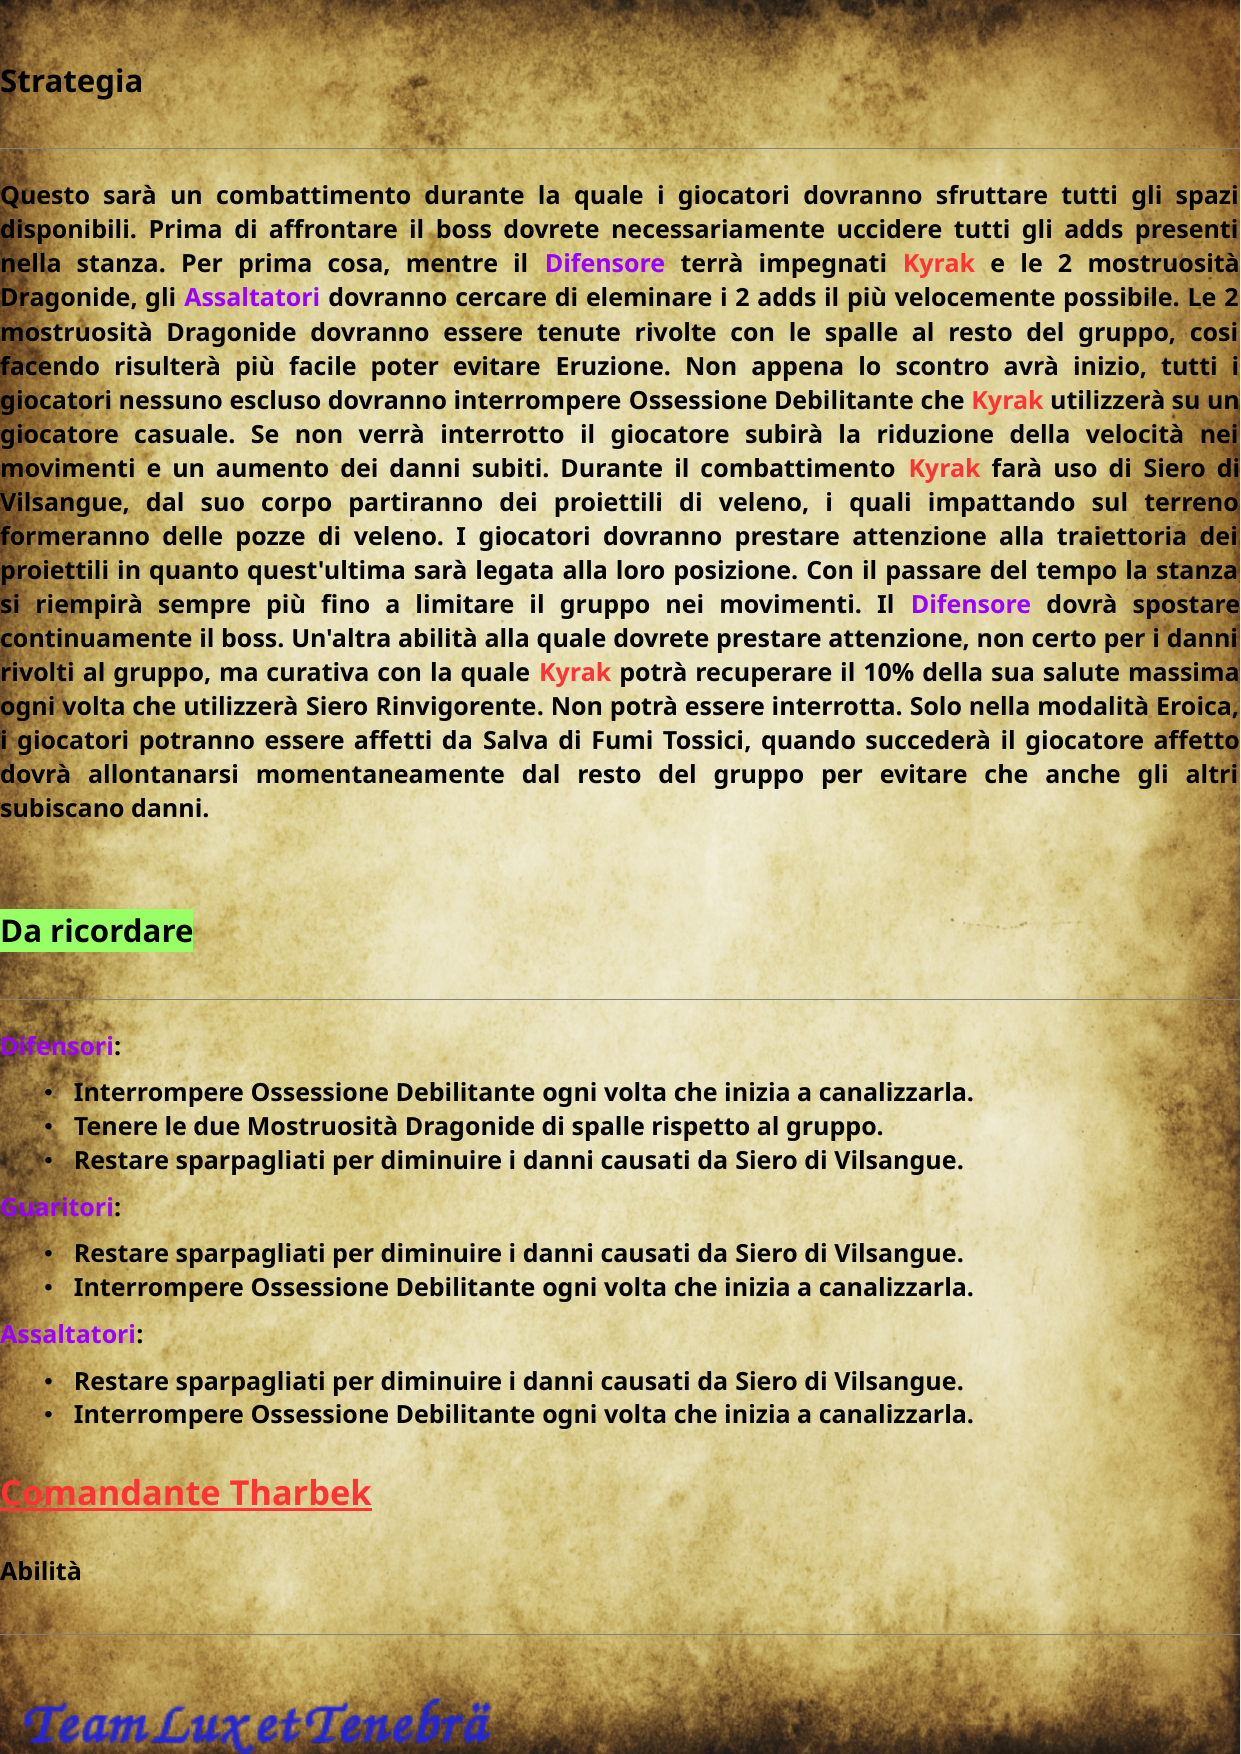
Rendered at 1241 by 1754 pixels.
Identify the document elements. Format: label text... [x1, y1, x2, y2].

subtitle Strategia [0, 59, 1240, 102]
text Questo sarà un combattimento durante la quale i giocatori dovranno sfruttare tutti gli spazi disponibili. Prima di affrontare il boss dovrete necessariamente uccidere tutti gli adds presenti nella stanza. Per prima cosa, mentre il Difensore terrà impegnati Kyrak e le 2 mostruosità Dragonide, gli Assaltatori dovranno cercare di eleminare i 2 adds il più velocemente possibile. Le 2 mostruosità Dragonide dovranno essere tenute rivolte con le spalle al resto del gruppo, cosi facendo risulterà più facile poter evitare Eruzione. Non appena lo scontro avrà inizio, tutti i giocatori nessuno escluso dovranno interrompere Ossessione Debilitante che Kyrak utilizzerà su un giocatore casuale. Se non verrà interrotto il giocatore subirà la riduzione della velocità nei movimenti e un aumento dei danni subiti. Durante il combattimento Kyrak farà uso di Siero di Vilsangue, dal suo corpo partiranno dei proiettili di veleno, i quali impattando sul terreno formeranno delle pozze di veleno. I giocatori dovranno prestare attenzione alla traiettoria dei proiettili in quanto quest'ultima sarà legata alla loro posizione. Con il passare del tempo la stanza si riempirà sempre più fino a limitare il gruppo nei movimenti. Il Difensore dovrà spostare continuamente il boss. Un'altra abilità alla quale dovrete prestare attenzione, non certo per i danni rivolti al gruppo, ma curativa con la quale Kyrak potrà recuperare il 10% della sua salute massima ogni volta che utilizzerà Siero Rinvigorente. Non potrà essere interrotta. Solo nella modalità Eroica, i giocatori potranno essere affetti da Salva di Fumi Tossici, quando succederà il giocatore affetto dovrà allontanarsi momentaneamente dal resto del gruppo per evitare che anche gli altri subiscano danni. [0, 178, 1240, 825]
picture [0, 149, 1241, 999]
list Interrompere Ossessione Debilitante ogni volta che inizia a canalizzarla. [44, 1270, 1240, 1304]
subtitle Abilità [0, 1553, 1240, 1587]
list Interrompere Ossessione Debilitante ogni volta che inizia a canalizzarla. [44, 1397, 1240, 1431]
list Restare sparpagliati per diminuire i danni causati da Siero di Vilsangue. [44, 1143, 1240, 1177]
list Restare sparpagliati per diminuire i danni causati da Siero di Vilsangue. [44, 1363, 1240, 1397]
picture [0, 1000, 1241, 1634]
list Tenere le due Mostruosità Dragonide di spalle rispetto al gruppo. [44, 1109, 1240, 1143]
subtitle Da ricordare [0, 909, 1240, 952]
text Assaltatori: [0, 1317, 1240, 1351]
subtitle Comandante Tharbek [0, 1469, 1240, 1516]
picture [0, 0, 1241, 148]
list Restare sparpagliati per diminuire i danni causati da Siero di Vilsangue. [44, 1236, 1240, 1270]
list Interrompere Ossessione Debilitante ogni volta che inizia a canalizzarla. [44, 1075, 1240, 1109]
text Difensori: [0, 1028, 1240, 1062]
picture [0, 1635, 1241, 1754]
text Guaritori: [0, 1189, 1240, 1223]
